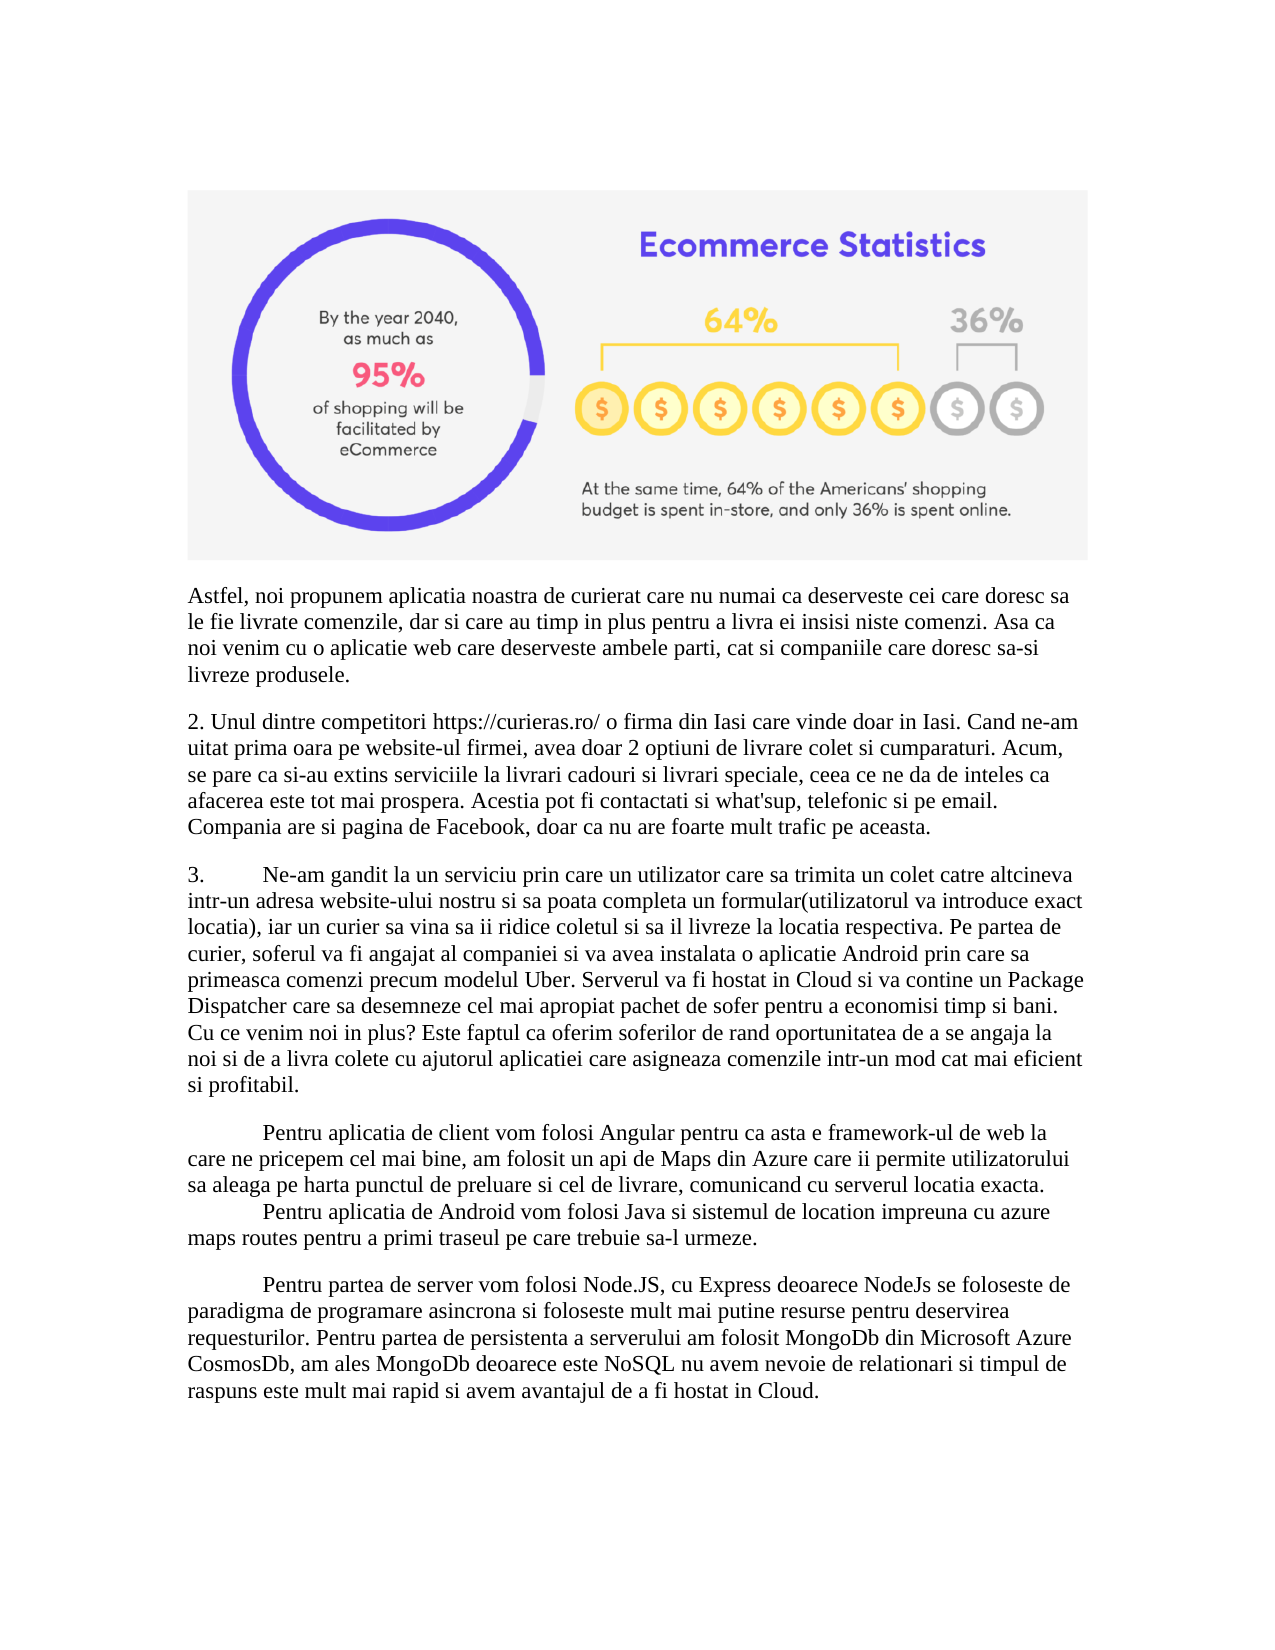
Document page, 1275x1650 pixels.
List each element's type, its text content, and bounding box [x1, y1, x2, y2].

text 3. Ne-am gandit la un serviciu prin care un utilizator care sa trimita un colet catre altcineva intr-un adresa website-ului nostru si sa poata completa un formular(utilizatorul va introduce exact locatia), iar un curier sa vina sa ii ridice coletul si sa il livreze la locatia respectiva. Pe partea de curier, soferul va fi angajat al companiei si va avea instalata o aplicatie Android prin care sa primeasca comenzi precum modelul Uber. Serverul va fi hostat in Cloud si va contine un Package Dispatcher care sa desemneze cel mai apropiat pachet de sofer pentru a economisi timp si bani. Cu ce venim noi in plus? Este faptul ca oferim soferilor de rand oportunitatea de a se angaja la noi si de a livra colete cu ajutorul aplicatiei care asigneaza comenzile intr-un mod cat mai eficient si profitabil. [187, 861, 1087, 1098]
text Astfel, noi propunem aplicatia noastra de curierat care nu numai ca deserveste cei care doresc sa le fie livrate comenzile, dar si care au timp in plus pentru a livra ei insisi niste comenzi. Asa ca noi venim cu o aplicatie web care deserveste ambele parti, cat si companiile care doresc sa-si livreze produsele. [187, 582, 1087, 687]
text 2. Unul dintre competitori https://curieras.ro/ o firma din Iasi care vinde doar in Iasi. Cand ne-am uitat prima oara pe website-ul firmei, avea doar 2 optiuni de livrare colet si cumparaturi. Acum, se pare ca si-au extins serviciile la livrari cadouri si livrari speciale, ceea ce ne da de inteles ca afacerea este tot mai prospera. Acestia pot fi contactati si what'sup, telefonic si pe email. Compania are si pagina de Facebook, doar ca nu are foarte mult trafic pe aceasta. [187, 708, 1087, 840]
text Pentru partea de server vom folosi Node.JS, cu Express deoarece NodeJs se foloseste de paradigma de programare asincrona si foloseste mult mai putine resurse pentru deservirea requesturilor. Pentru partea de persistenta a serverului am folosit MongoDb din Microsoft Azure CosmosDb, am ales MongoDb deoarece este NoSQL nu avem nevoie de relationari si timpul de raspuns este mult mai rapid si avem avantajul de a fi hostat in Cloud. [187, 1271, 1087, 1403]
text Pentru aplicatia de client vom folosi Angular pentru ca asta e framework-ul de web la care ne pricepem cel mai bine, am folosit un api de Maps din Azure care ii permite utilizatorului sa aleaga pe harta punctul de preluare si cel de livrare, comunicand cu serverul locatia exacta. Pentru aplicatia de Android vom folosi Java si sistemul de location impreuna cu azure maps routes pentru a primi traseul pe care trebuie sa-l urmeze. [187, 1119, 1087, 1250]
